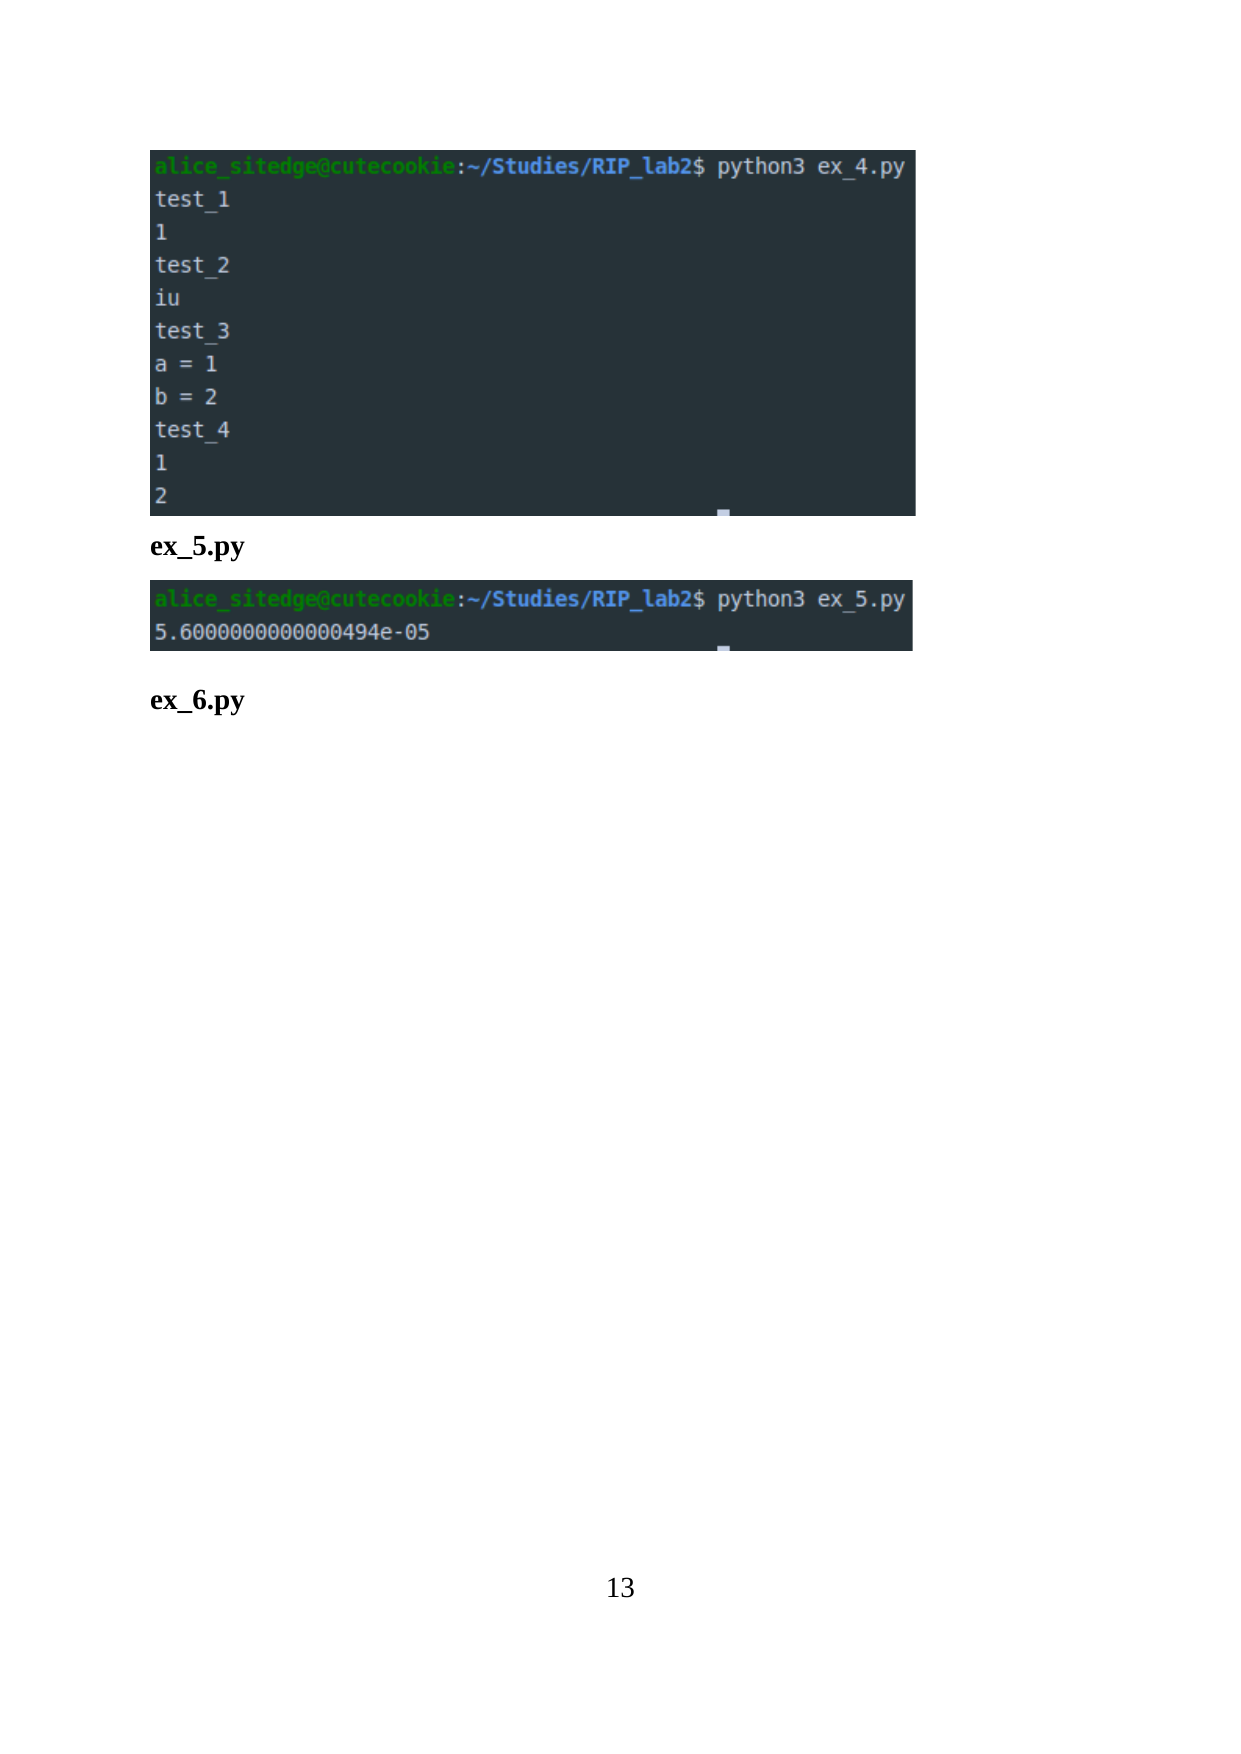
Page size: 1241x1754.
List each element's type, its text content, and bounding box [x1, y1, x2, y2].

picture [150, 580, 913, 651]
text ex_5.py [150, 150, 1090, 562]
text ex_6.py [150, 581, 1090, 716]
picture [150, 150, 916, 516]
